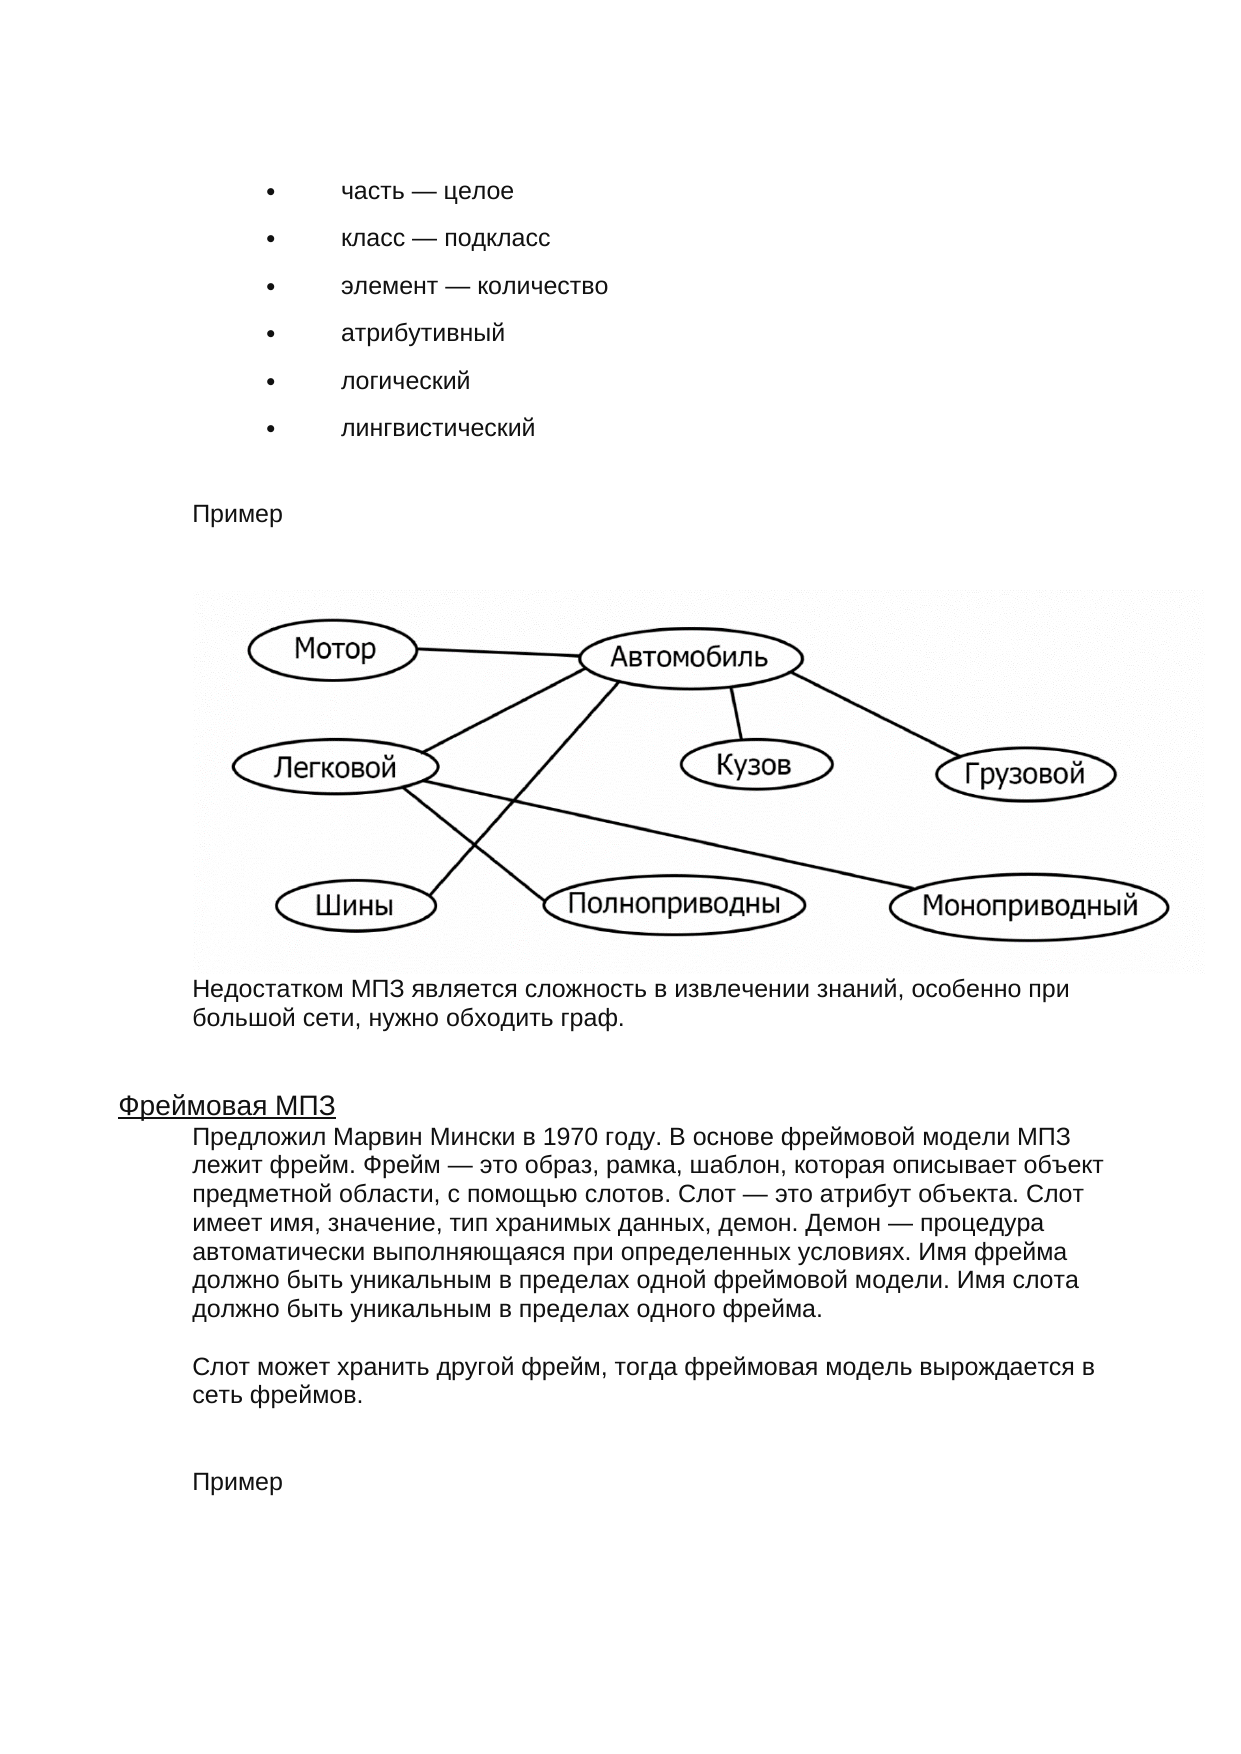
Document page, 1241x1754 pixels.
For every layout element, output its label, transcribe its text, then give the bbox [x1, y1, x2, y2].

list класс — подкласс [267, 223, 1122, 252]
text Пример [192, 1466, 1122, 1495]
list логический [267, 366, 1122, 394]
list элемент — количество [267, 271, 1122, 299]
text Слот может хранить другой фрейм, тогда фреймовая модель вырождается в сеть фреймов. [192, 1351, 1122, 1409]
list лингвистический [267, 413, 1122, 442]
list часть — целое [267, 176, 1122, 204]
text Предложил Марвин Мински в 1970 году. В основе фреймовой модели МПЗ лежит фрейм. Фрейм — это образ, рамка, шаблон, которая описывает объект предметной области, с помощью слотов. Слот — это атрибут объекта. Слот имеет имя, значение, тип хранимых данных, демон. Демон — процедура автоматически выполняющаяся при определенных условиях. Имя фрейма должно быть уникальным в пределах одной фреймовой модели. Имя слота должно быть уникальным в пределах одного фрейма. [192, 1121, 1122, 1351]
text Недостатком МПЗ является сложность в извлечении знаний, особенно при большой сети, нужно обходить граф. [192, 974, 1122, 1032]
text Пример [192, 499, 1122, 528]
text Фреймовая МПЗ [118, 1089, 1122, 1121]
list атрибутивный [267, 318, 1122, 347]
